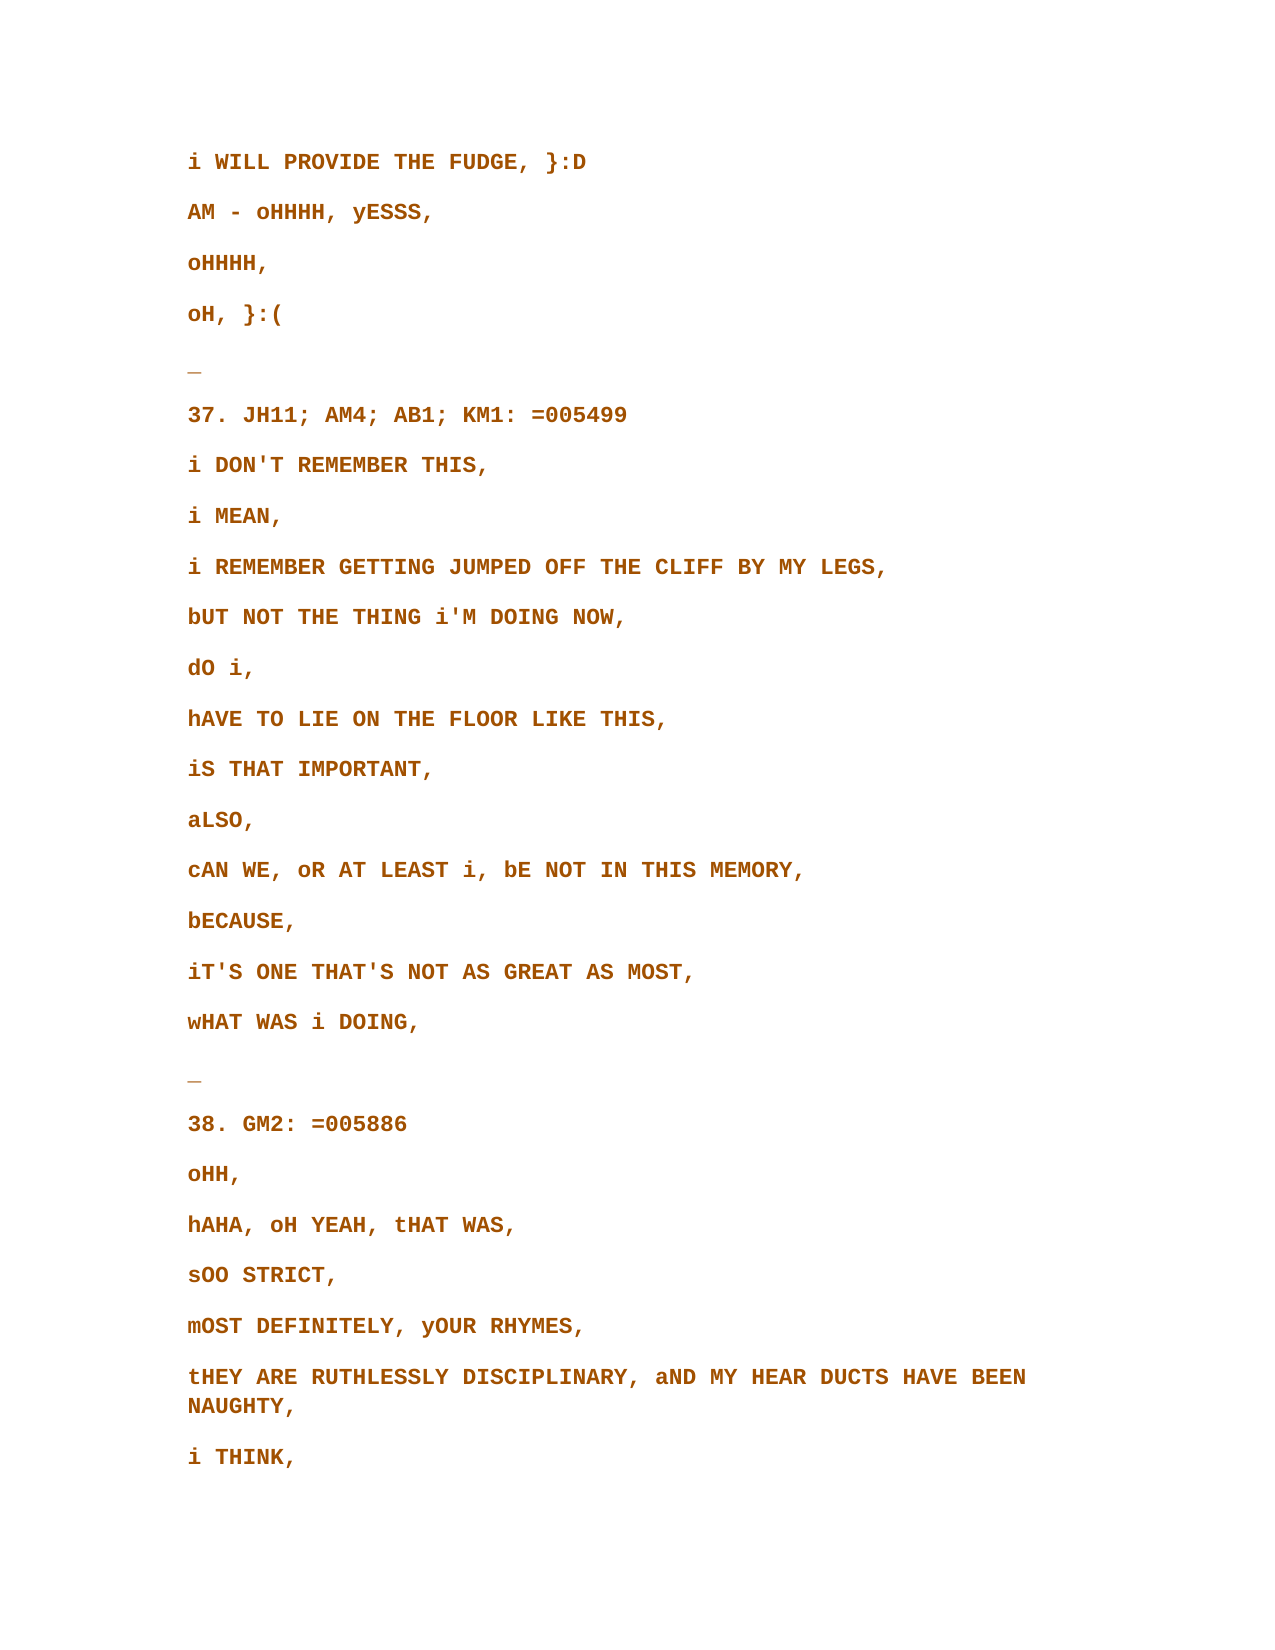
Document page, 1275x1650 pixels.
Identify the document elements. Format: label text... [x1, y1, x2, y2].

text 38. GM2: =005886 [187, 1112, 1087, 1138]
text oHHHH, [187, 251, 1087, 277]
text hAVE TO LIE ON THE FLOOR LIKE THIS, [187, 707, 1087, 733]
text i WILL PROVIDE THE FUDGE, }:D [187, 150, 1087, 176]
text AM - oHHHH, yESSS, [187, 201, 1087, 227]
text bUT NOT THE THING i'M DOING NOW, [187, 606, 1087, 632]
text hAHA, oH YEAH, tHAT WAS, [187, 1213, 1087, 1239]
text oH, }:( [187, 302, 1087, 328]
text bECAUSE, [187, 909, 1087, 935]
text wHAT WAS i DOING, [187, 1011, 1087, 1037]
text i MEAN, [187, 504, 1087, 530]
text sOO STRICT, [187, 1264, 1087, 1290]
text aLSO, [187, 808, 1087, 834]
text i THINK, [187, 1445, 1087, 1471]
text mOST DEFINITELY, yOUR RHYMES, [187, 1314, 1087, 1340]
text _ [187, 352, 1087, 378]
text iT'S ONE THAT'S NOT AS GREAT AS MOST, [187, 960, 1087, 986]
text _ [187, 1061, 1087, 1087]
text i DON'T REMEMBER THIS, [187, 454, 1087, 480]
text tHEY ARE RUTHLESSLY DISCIPLINARY, aND MY HEAR DUCTS HAVE BEEN NAUGHTY, [187, 1365, 1087, 1421]
text cAN WE, oR AT LEAST i, bE NOT IN THIS MEMORY, [187, 859, 1087, 885]
text dO i, [187, 656, 1087, 682]
text 37. JH11; AM4; AB1; KM1: =005499 [187, 403, 1087, 429]
text oHH, [187, 1162, 1087, 1188]
text iS THAT IMPORTANT, [187, 757, 1087, 783]
text i REMEMBER GETTING JUMPED OFF THE CLIFF BY MY LEGS, [187, 555, 1087, 581]
